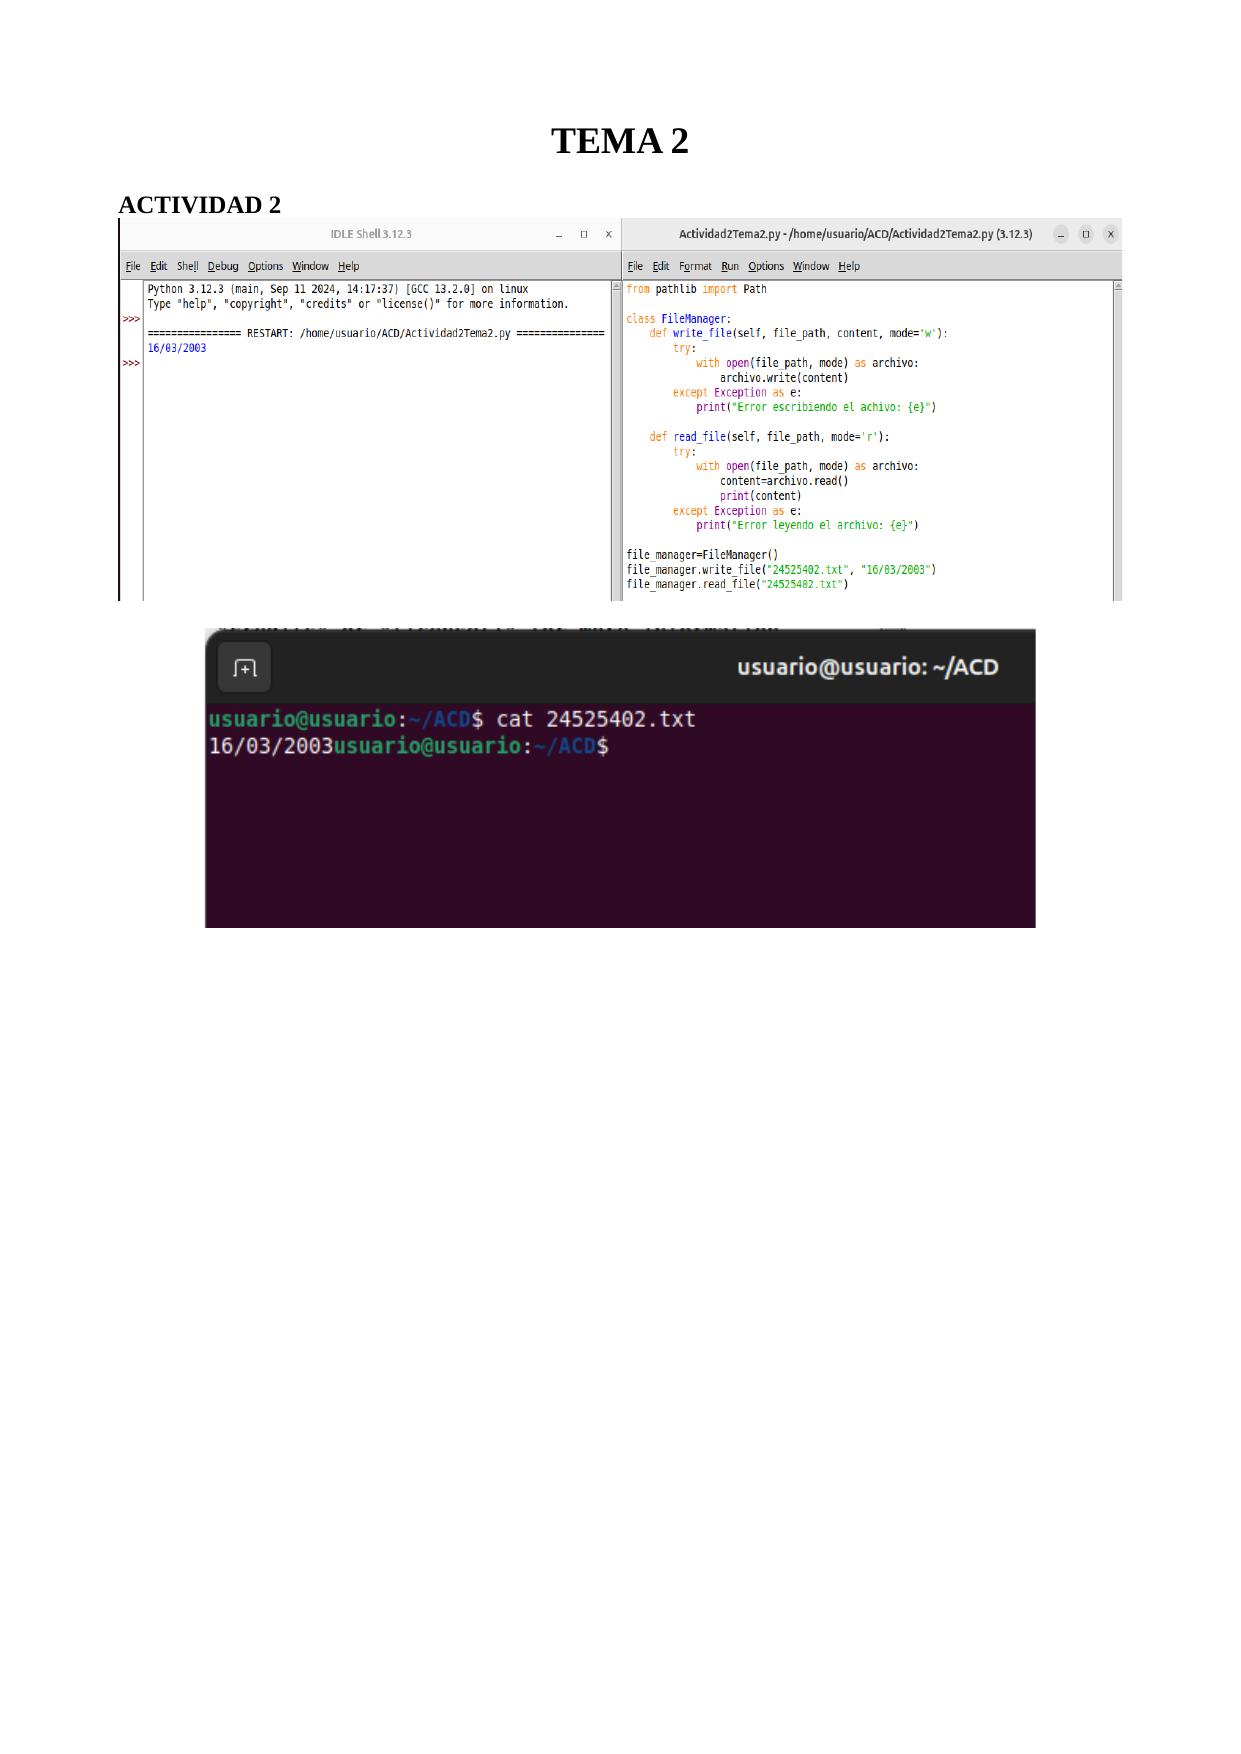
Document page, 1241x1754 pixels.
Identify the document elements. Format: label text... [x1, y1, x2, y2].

text TEMA 2 [118, 118, 1122, 161]
picture [204, 628, 1036, 928]
text ACTIVIDAD 2 [118, 190, 1122, 218]
picture [118, 218, 1123, 601]
